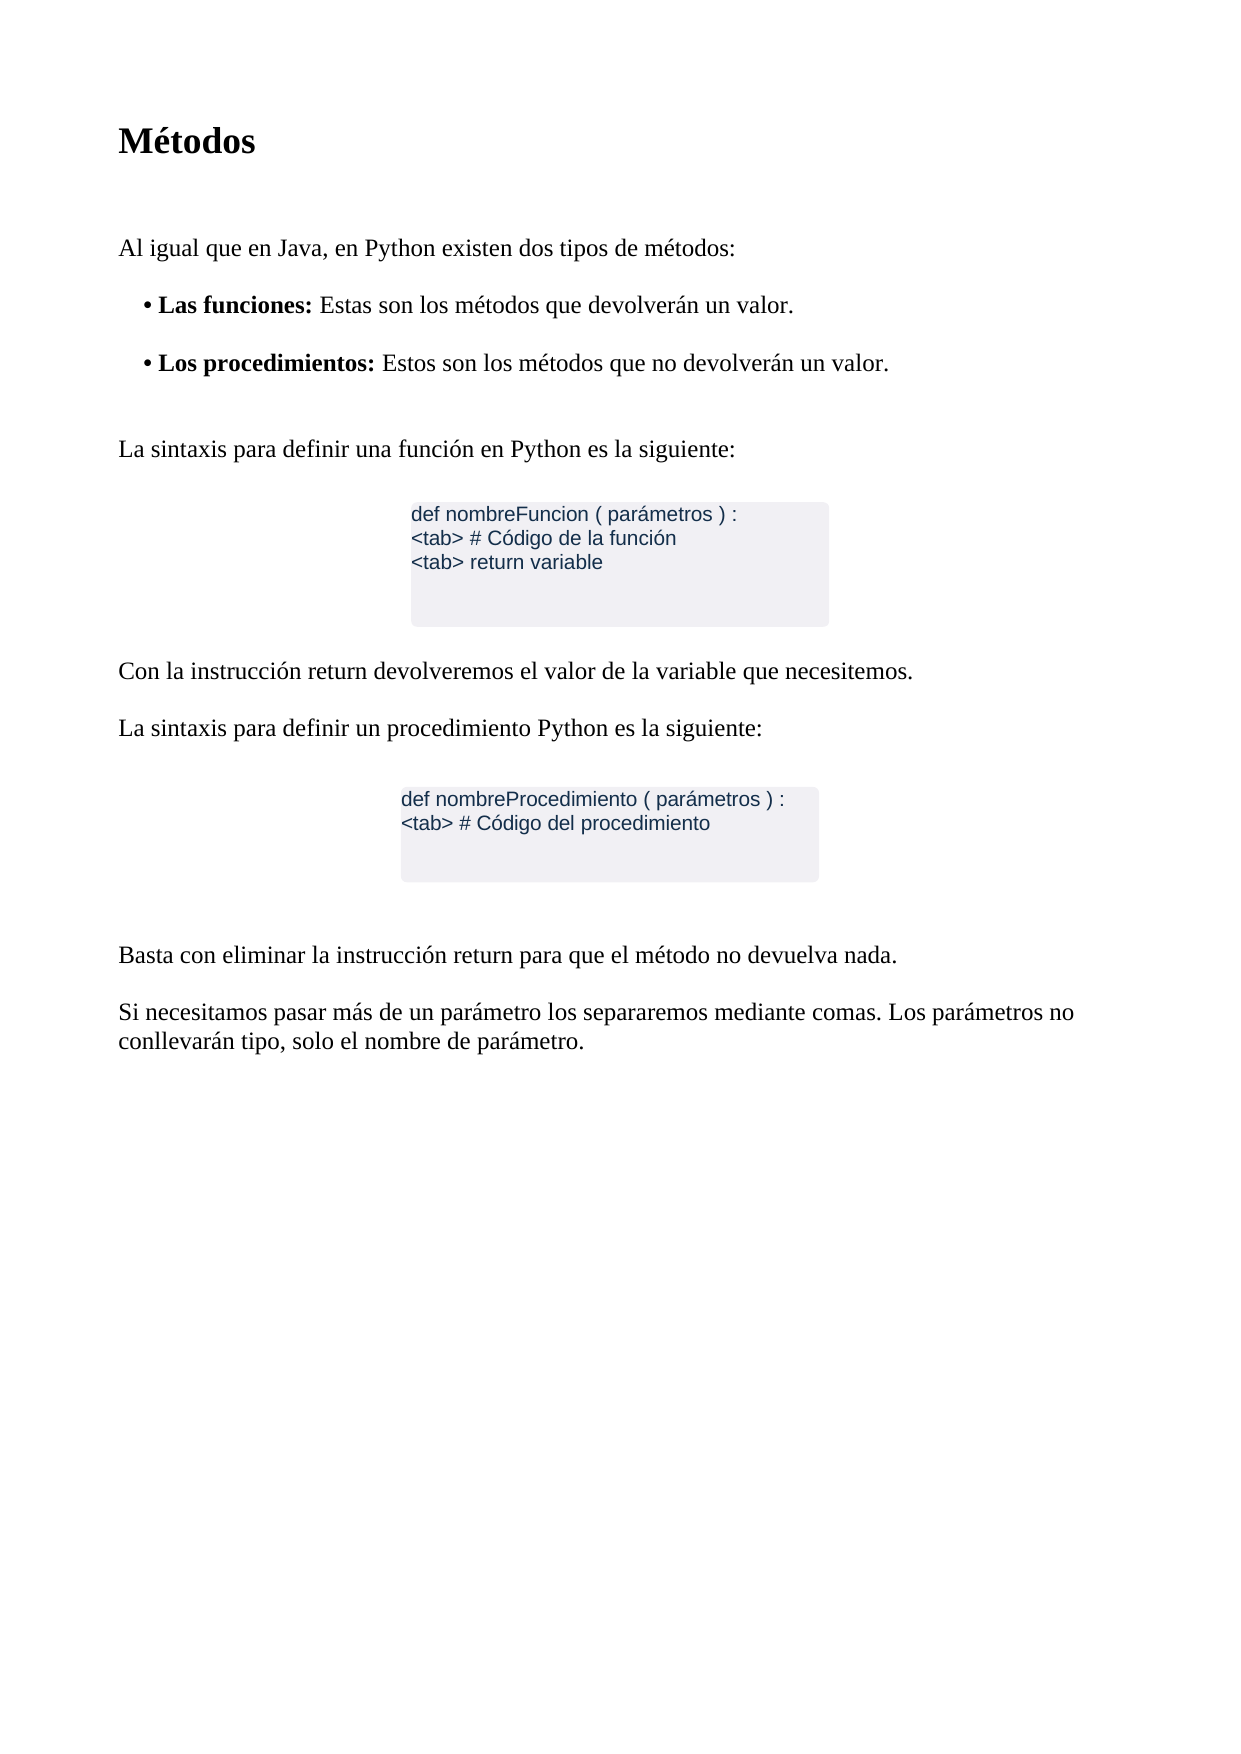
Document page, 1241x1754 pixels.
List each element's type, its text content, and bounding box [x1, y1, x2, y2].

text Métodos [118, 118, 1122, 161]
text • Los procedimientos: Estos son los métodos que no devolverán un valor. [118, 348, 1122, 377]
text Con la instrucción return devolveremos el valor de la variable que necesitemos. [118, 656, 1122, 684]
text Basta con eliminar la instrucción return para que el método no devuelva nada. [118, 940, 1122, 969]
text La sintaxis para definir un procedimiento Python es la siguiente: [118, 713, 1122, 742]
text La sintaxis para definir una función en Python es la siguiente: [118, 434, 1122, 463]
text Si necesitamos pasar más de un parámetro los separaremos mediante comas. Los parámetros no conllevarán tipo, solo el nombre de parámetro. [118, 997, 1122, 1055]
text Al igual que en Java, en Python existen dos tipos de métodos: [118, 233, 1122, 262]
text • Las funciones: Estas son los métodos que devolverán un valor. [118, 291, 1122, 319]
